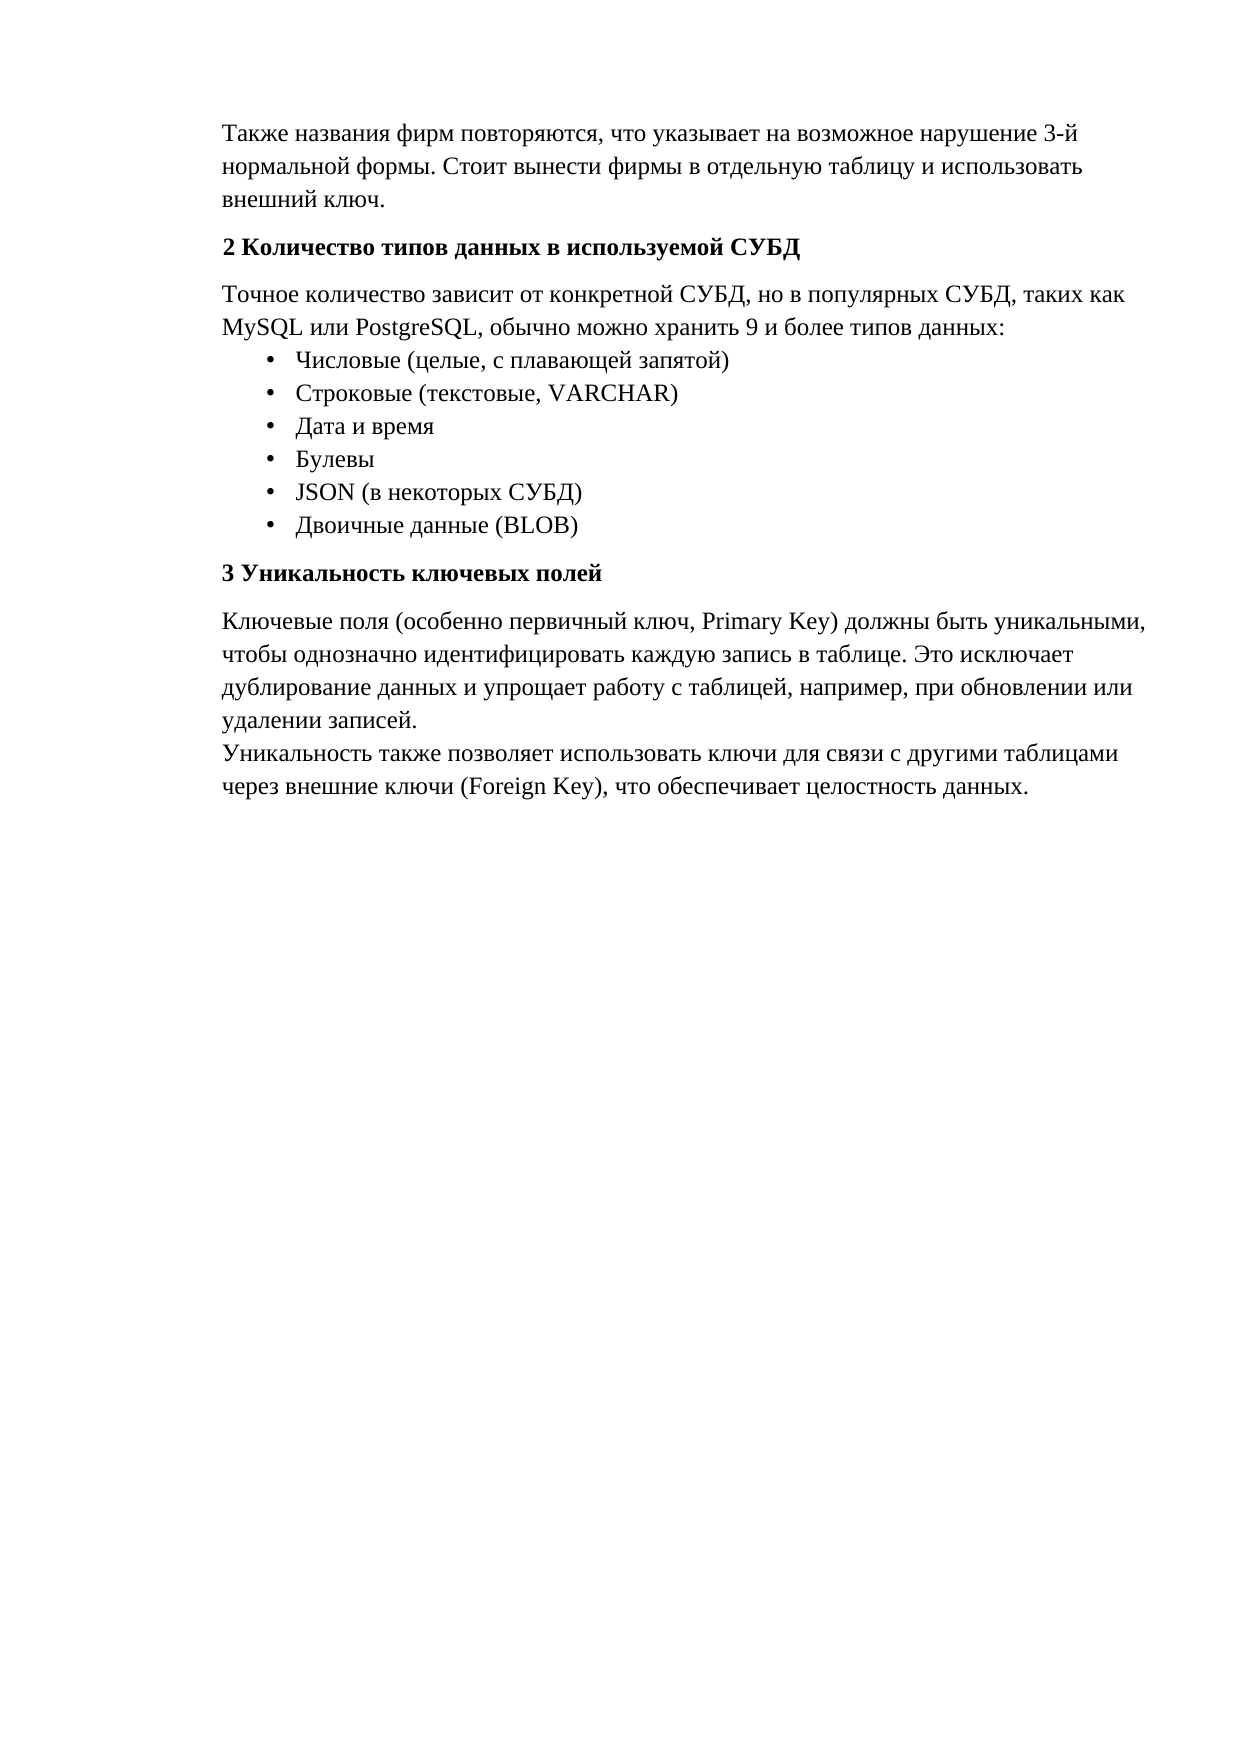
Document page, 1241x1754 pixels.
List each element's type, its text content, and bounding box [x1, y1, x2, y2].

list Дата и время [266, 411, 1152, 440]
list Ключевые поля (особенно первичный ключ, Primary Key) должны быть уникальными, чтобы однозначно идентифицировать каждую запись в таблице. Это исключает дублирование данных и упрощает работу с таблицей, например, при обновлении или удалении записей. [192, 606, 1152, 733]
list JSON (в некоторых СУБД) [266, 477, 1152, 506]
list Уникальность также позволяет использовать ключи для связи с другими таблицами через внешние ключи (Foreign Key), что обеспечивает целостность данных. [192, 738, 1152, 799]
list Булевы [266, 444, 1152, 473]
list 3 Уникальность ключевых полей [192, 558, 1152, 587]
list Строковые (текстовые, VARCHAR) [266, 378, 1152, 407]
list Двоичные данные (BLOB) [266, 511, 1152, 539]
list Также названия фирм повторяются, что указывает на возможное нарушение 3-й нормальной формы. Стоит вынести фирмы в отдельную таблицу и использовать внешний ключ. [192, 118, 1152, 213]
list 2 Количество типов данных в используемой СУБД [193, 232, 1152, 261]
list Точное количество зависит от конкретной СУБД, но в популярных СУБД, таких как MySQL или PostgreSQL, обычно можно хранить 9 и более типов данных: [192, 279, 1152, 341]
list Числовые (целые, с плавающей запятой) [266, 345, 1152, 374]
